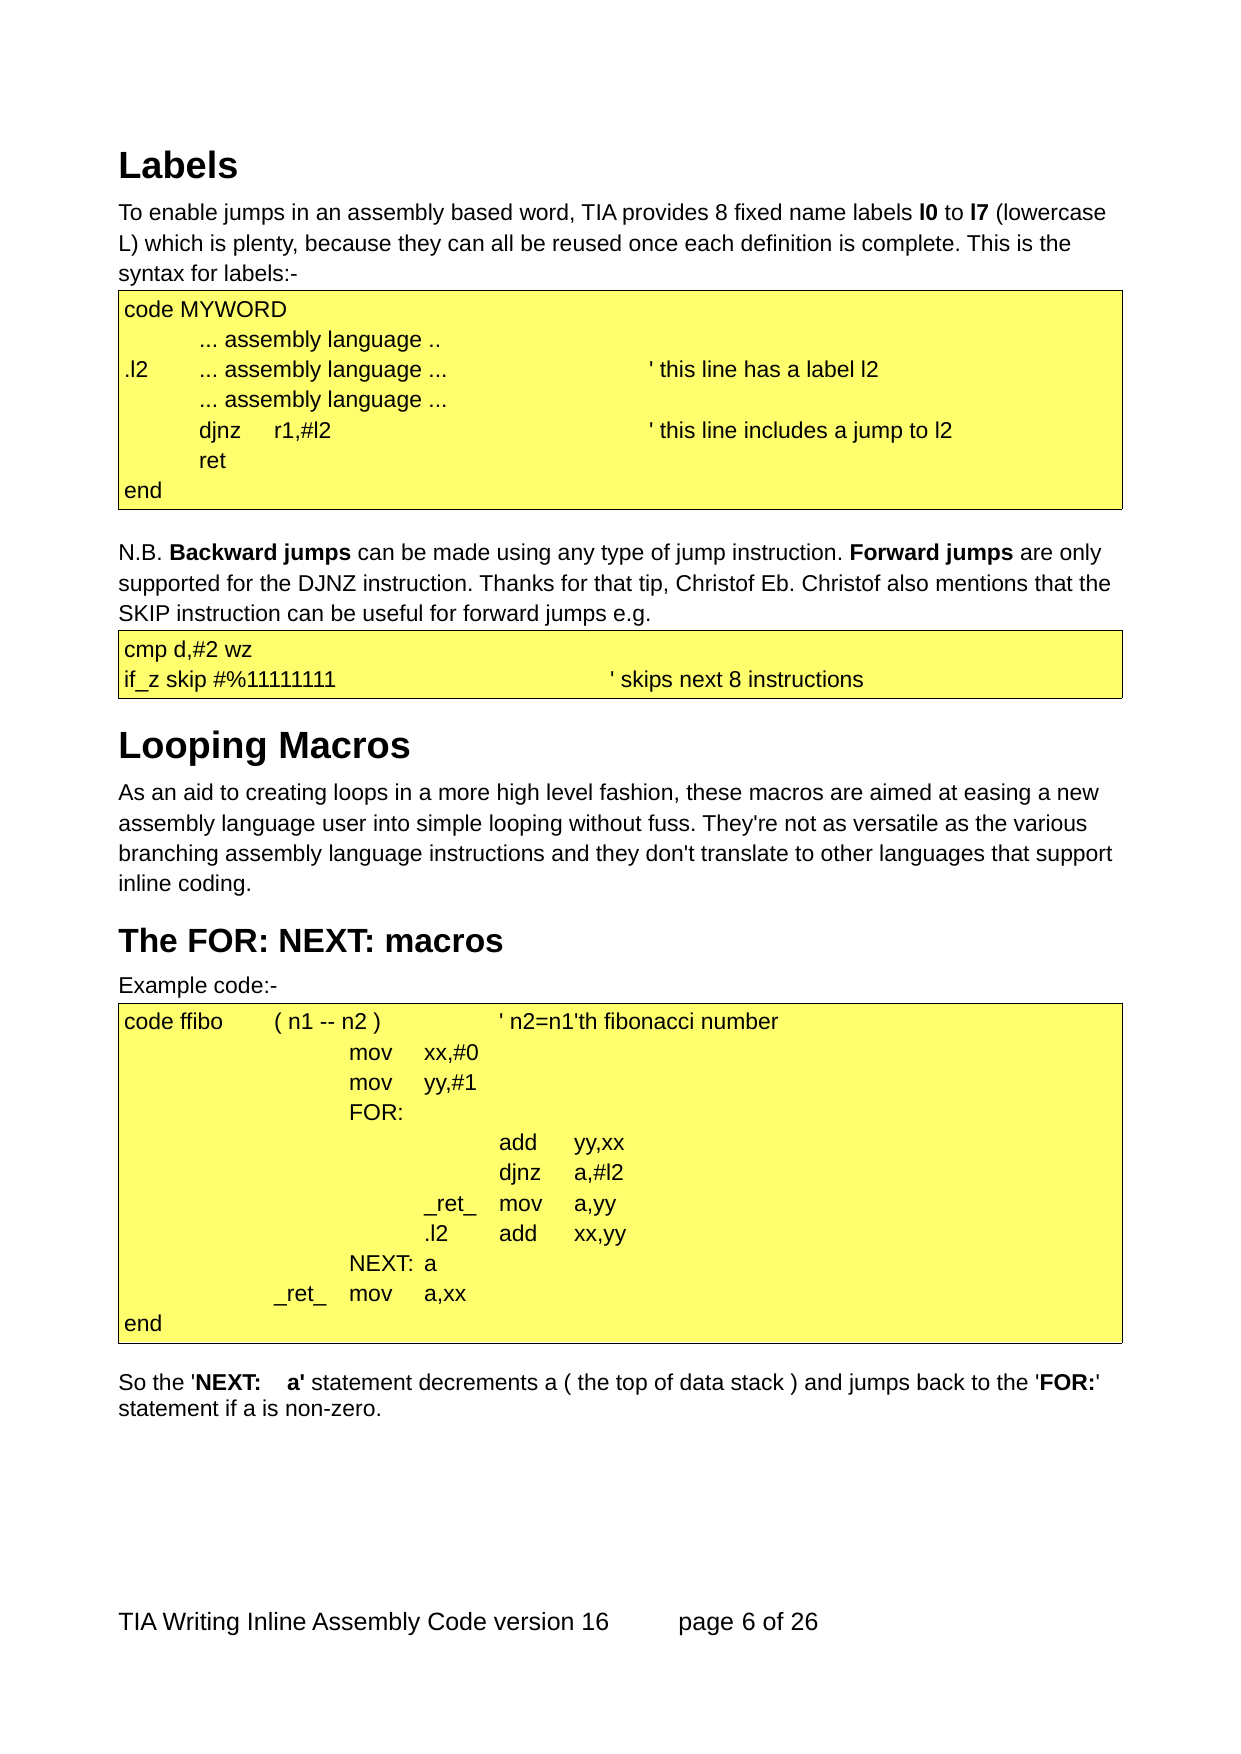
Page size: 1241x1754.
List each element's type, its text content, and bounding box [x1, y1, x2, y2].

text Example code:- [118, 972, 1122, 998]
table_header code ffibo ( n1 -- n2 ) ' n2=n1'th fibonacci number mov xx,#0 mov yy,#1 FOR: add yy,xx djnz a,#l2 _ret_ mov a,yy .l2 add xx,yy NEXT: a _ret_ mov a,xx end [119, 1004, 1122, 1342]
subtitle The FOR: NEXT: macros [118, 921, 1122, 960]
subtitle Labels [118, 143, 1122, 187]
text So the 'NEXT: a' statement decrements a ( the top of data stack ) and jumps back to the 'FOR:' statement if a is non-zero. [118, 1369, 1122, 1422]
table_header cmp d,#2 wz if_z skip #%11111111 ' skips next 8 instructions [119, 631, 1122, 698]
text As an aid to creating loops in a more high level fashion, these macros are aimed at easing a new assembly language user into simple looping without fuss. They're not as versatile as the various branching assembly language instructions and they don't translate to other languages that support inline coding. [118, 779, 1122, 896]
text N.B. Backward jumps can be made using any type of jump instruction. Forward jumps are only supported for the DJNZ instruction. Thanks for that tip, Christof Eb. Christof also mentions that the SKIP instruction can be useful for forward jumps e.g. [118, 539, 1122, 626]
text To enable jumps in an assembly based word, TIA provides 8 fixed name labels l0 to l7 (lowercase L) which is plenty, because they can all be reused once each definition is complete. This is the syntax for labels:- [118, 199, 1122, 286]
subtitle Looping Macros [118, 723, 1122, 767]
table_header code MYWORD ... assembly language .. .l2 ... assembly language ... ' this line has a label l2 ... assembly language ... djnz r1,#l2 ' this line includes a jump to l2 ret end [119, 291, 1122, 509]
